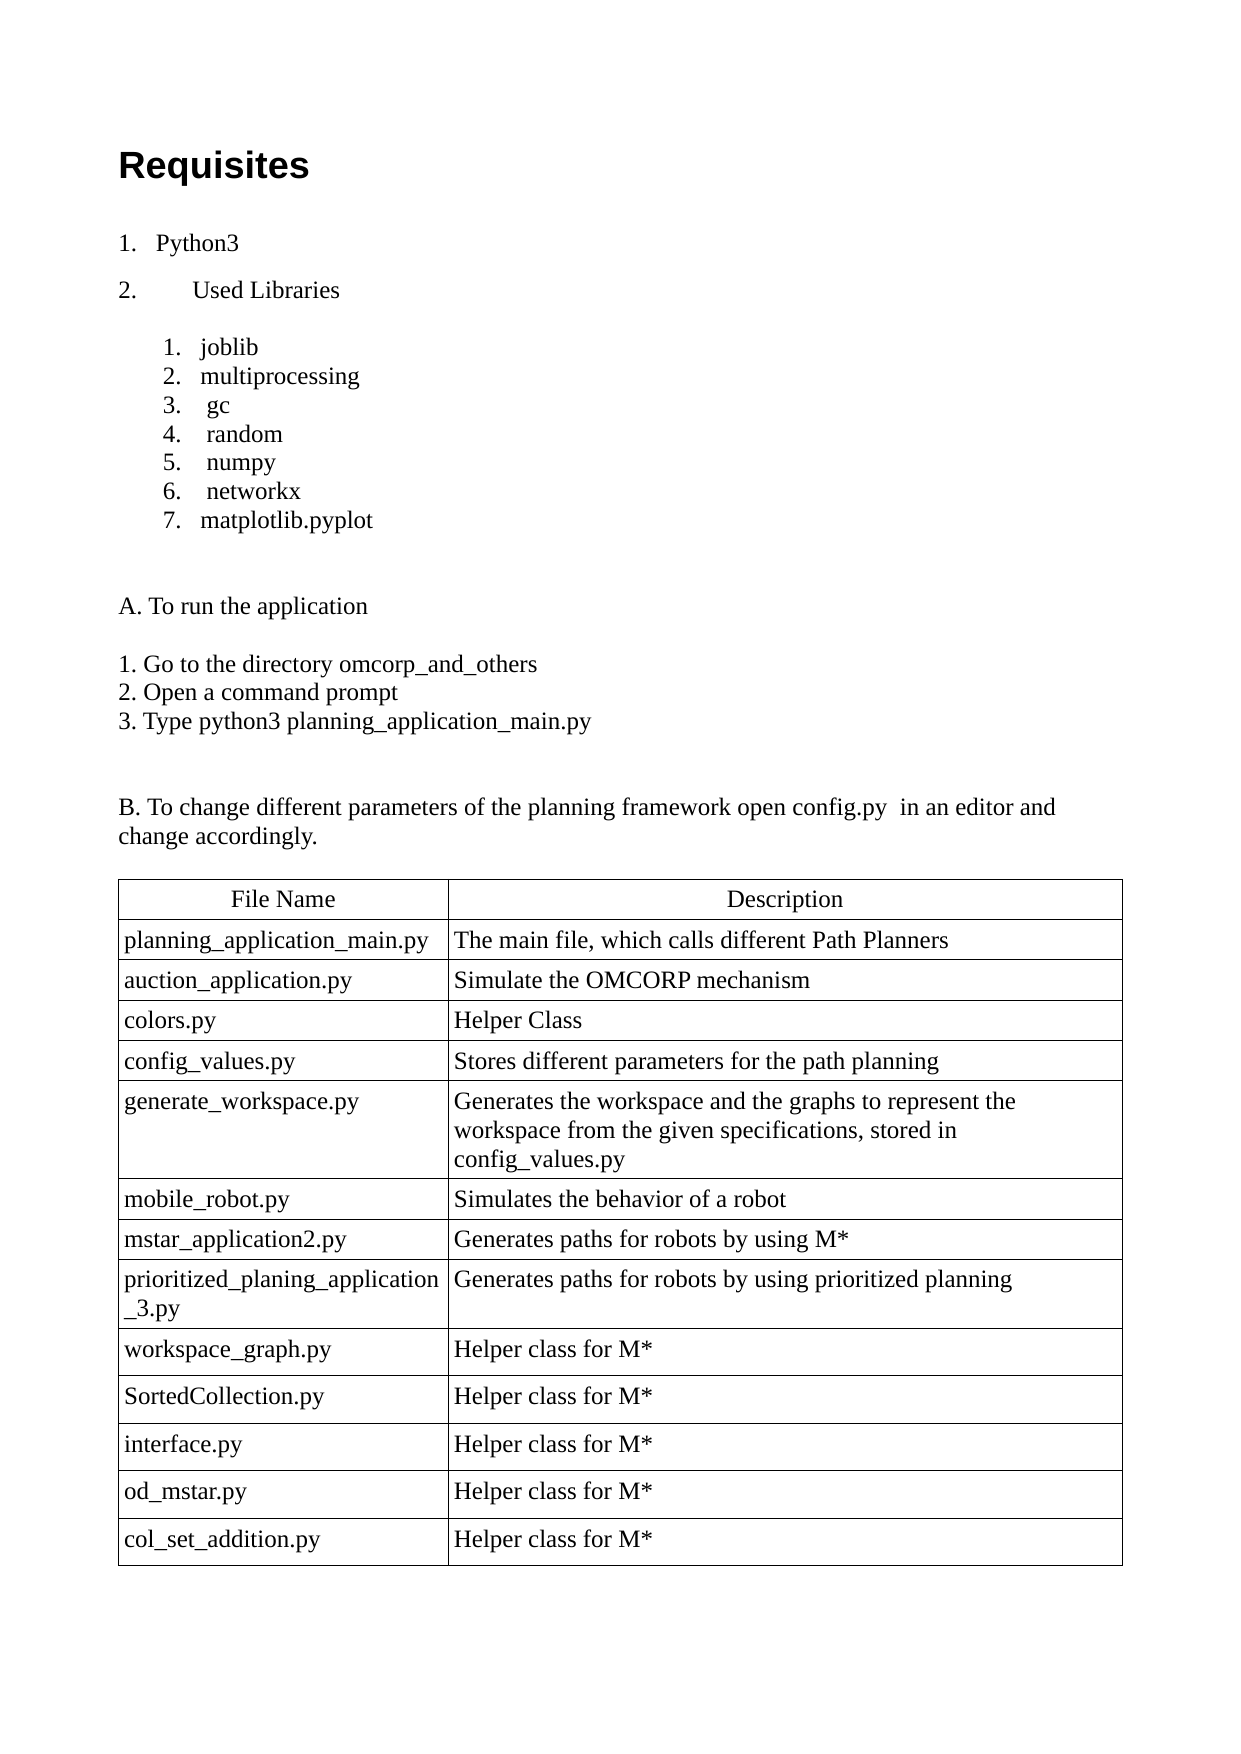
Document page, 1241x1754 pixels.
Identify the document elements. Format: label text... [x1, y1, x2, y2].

list gc [163, 390, 1122, 419]
table_cell Generates paths for robots by using prioritized planning [449, 1260, 1122, 1328]
table_cell auction_application.py [119, 960, 448, 1000]
table_header File Name [119, 880, 448, 919]
list matplotlib.pyplot [163, 505, 1122, 534]
table_cell Helper class for M* [449, 1471, 1122, 1518]
table_cell Generates paths for robots by using M* [449, 1220, 1122, 1259]
table_cell workspace_graph.py [119, 1329, 448, 1375]
table_cell Simulate the OMCORP mechanism [449, 960, 1122, 1000]
table_cell SortedCollection.py [119, 1376, 448, 1423]
table_cell config_values.py [119, 1041, 448, 1080]
table_cell col_set_addition.py [119, 1519, 448, 1565]
table_cell prioritized_planing_application_3.py [119, 1260, 448, 1328]
table_cell colors.py [119, 1001, 448, 1040]
list networkx [163, 476, 1122, 505]
list numpy [163, 447, 1122, 476]
table_cell Helper class for M* [449, 1424, 1122, 1470]
text 2. Open a command prompt [118, 677, 1122, 706]
table_cell The main file, which calls different Path Planners [449, 920, 1122, 959]
table_cell Stores different parameters for the path planning [449, 1041, 1122, 1080]
table_cell Helper class for M* [449, 1519, 1122, 1565]
text A. To run the application [118, 591, 1122, 620]
table_cell generate_workspace.py [119, 1081, 448, 1178]
list multiprocessing [163, 361, 1122, 390]
list joblib [163, 332, 1122, 361]
table_header Description [449, 880, 1122, 919]
table_cell Generates the workspace and the graphs to represent the workspace from the given specifications, stored in config_values.py [449, 1081, 1122, 1178]
text 1. Go to the directory omcorp_and_others [118, 649, 1122, 677]
table_cell Helper class for M* [449, 1376, 1122, 1423]
text 2. Used Libraries [118, 275, 1122, 304]
table_cell interface.py [119, 1424, 448, 1470]
table_cell Simulates the behavior of a robot [449, 1179, 1122, 1218]
list random [163, 419, 1122, 447]
table_cell mstar_application2.py [119, 1220, 448, 1259]
text 1. Python3 [118, 228, 1122, 257]
table_cell Helper Class [449, 1001, 1122, 1040]
subtitle Requisites [118, 143, 1122, 187]
table_cell Helper class for M* [449, 1329, 1122, 1375]
table_cell od_mstar.py [119, 1471, 448, 1518]
table_cell mobile_robot.py [119, 1179, 448, 1218]
text 3. Type python3 planning_application_main.py [118, 706, 1122, 735]
text B. To change different parameters of the planning framework open config.py in an editor and change accordingly. [118, 792, 1122, 850]
table_cell planning_application_main.py [119, 920, 448, 959]
